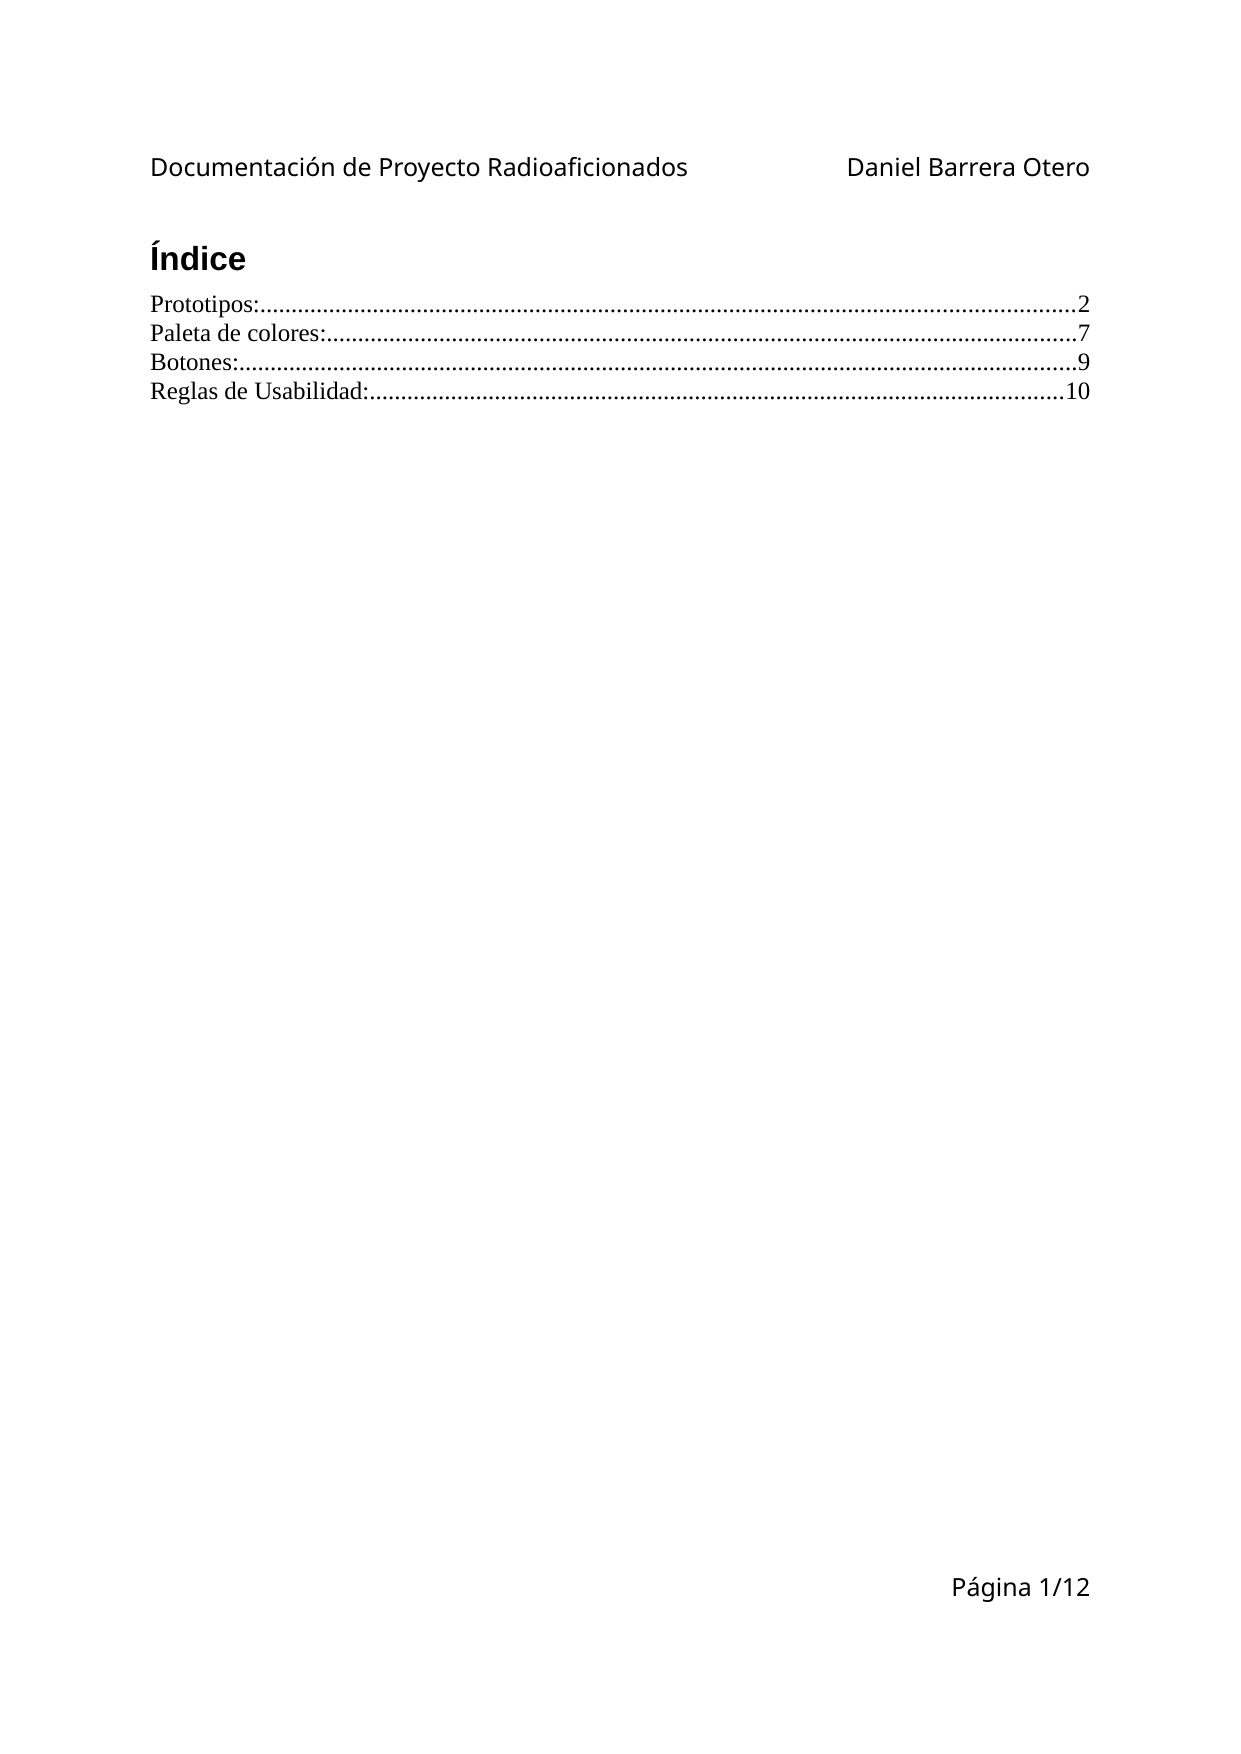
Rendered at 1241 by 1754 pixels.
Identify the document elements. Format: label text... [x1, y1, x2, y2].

text Reglas de Usabilidad: 10 [150, 376, 1090, 404]
subtitle Índice [150, 238, 1090, 277]
text Paleta de colores: 7 [150, 318, 1090, 347]
text Botones: 9 [150, 347, 1090, 376]
text Prototipos: 2 [150, 289, 1090, 318]
